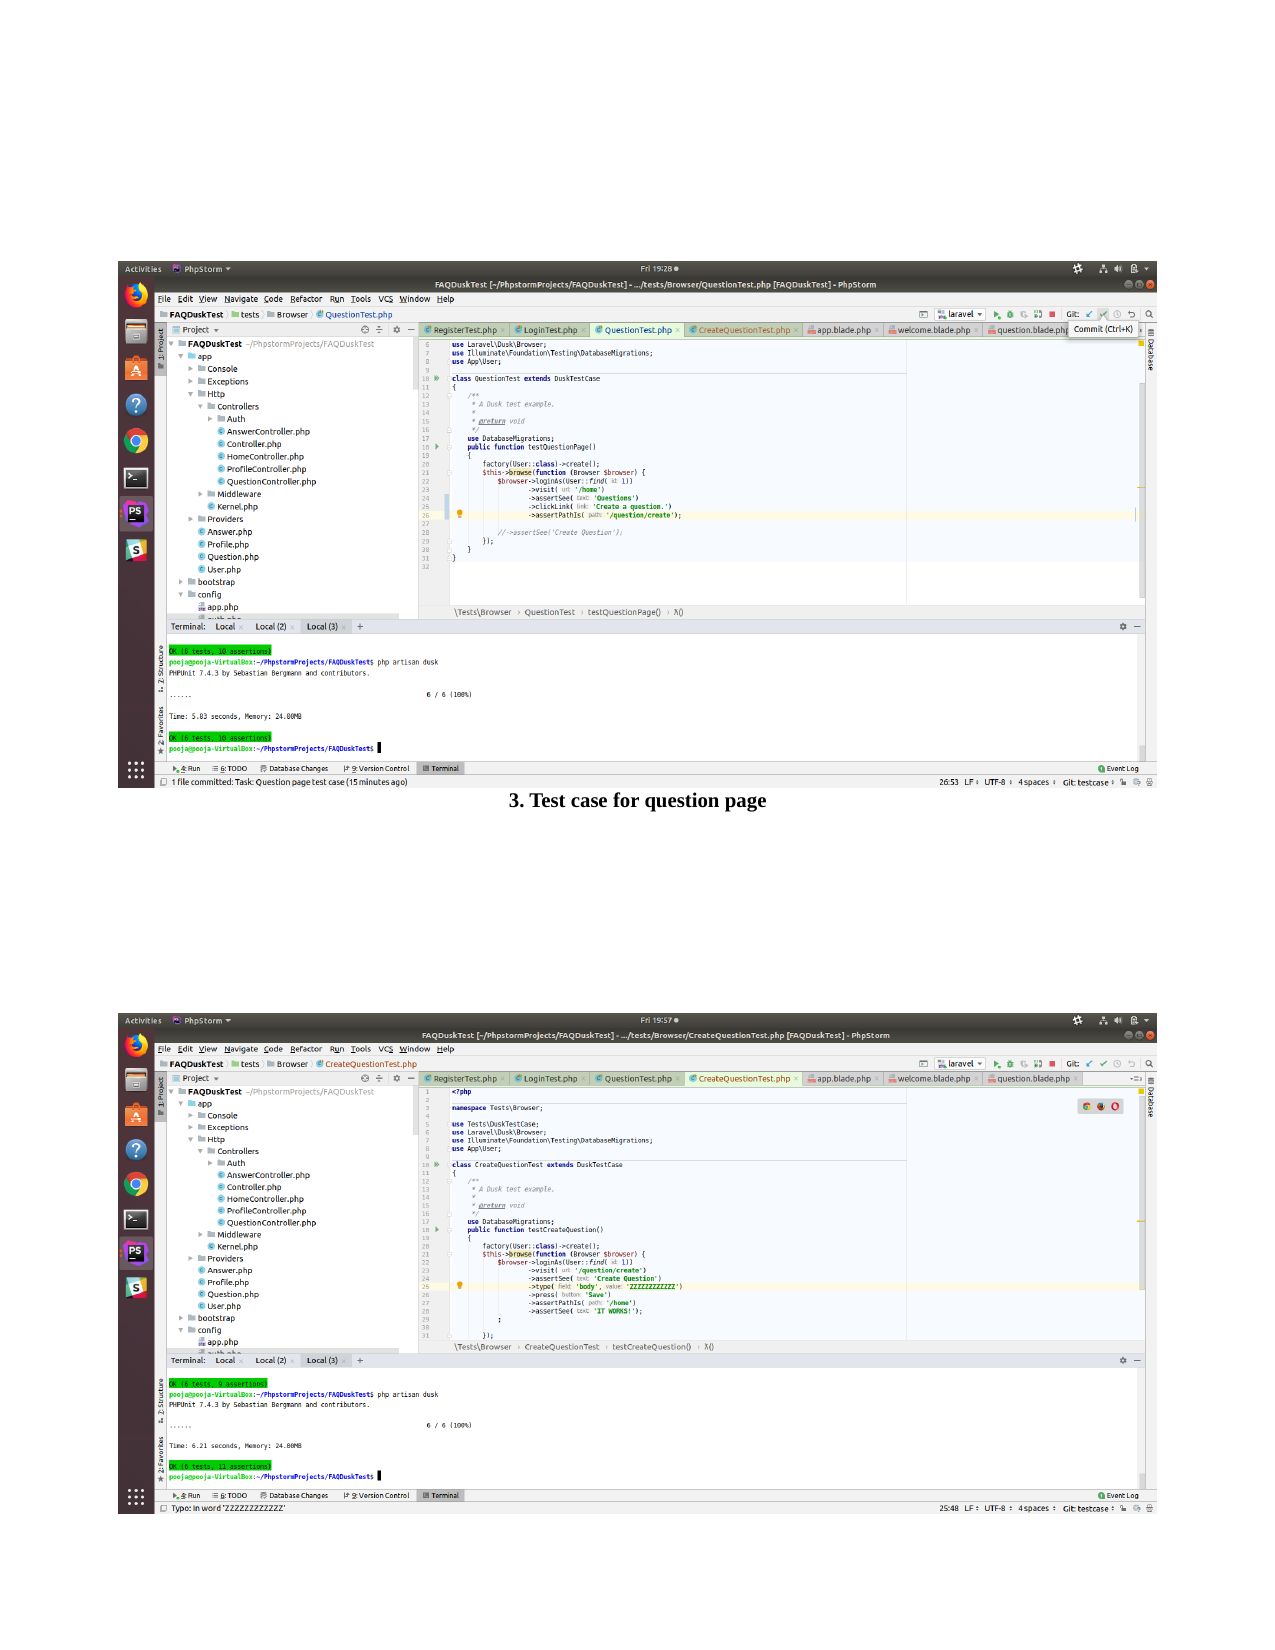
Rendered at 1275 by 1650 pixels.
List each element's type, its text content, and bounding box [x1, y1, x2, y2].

text 3. Test case for question page [118, 788, 1157, 812]
picture [118, 1013, 1157, 1514]
picture [118, 261, 1157, 788]
